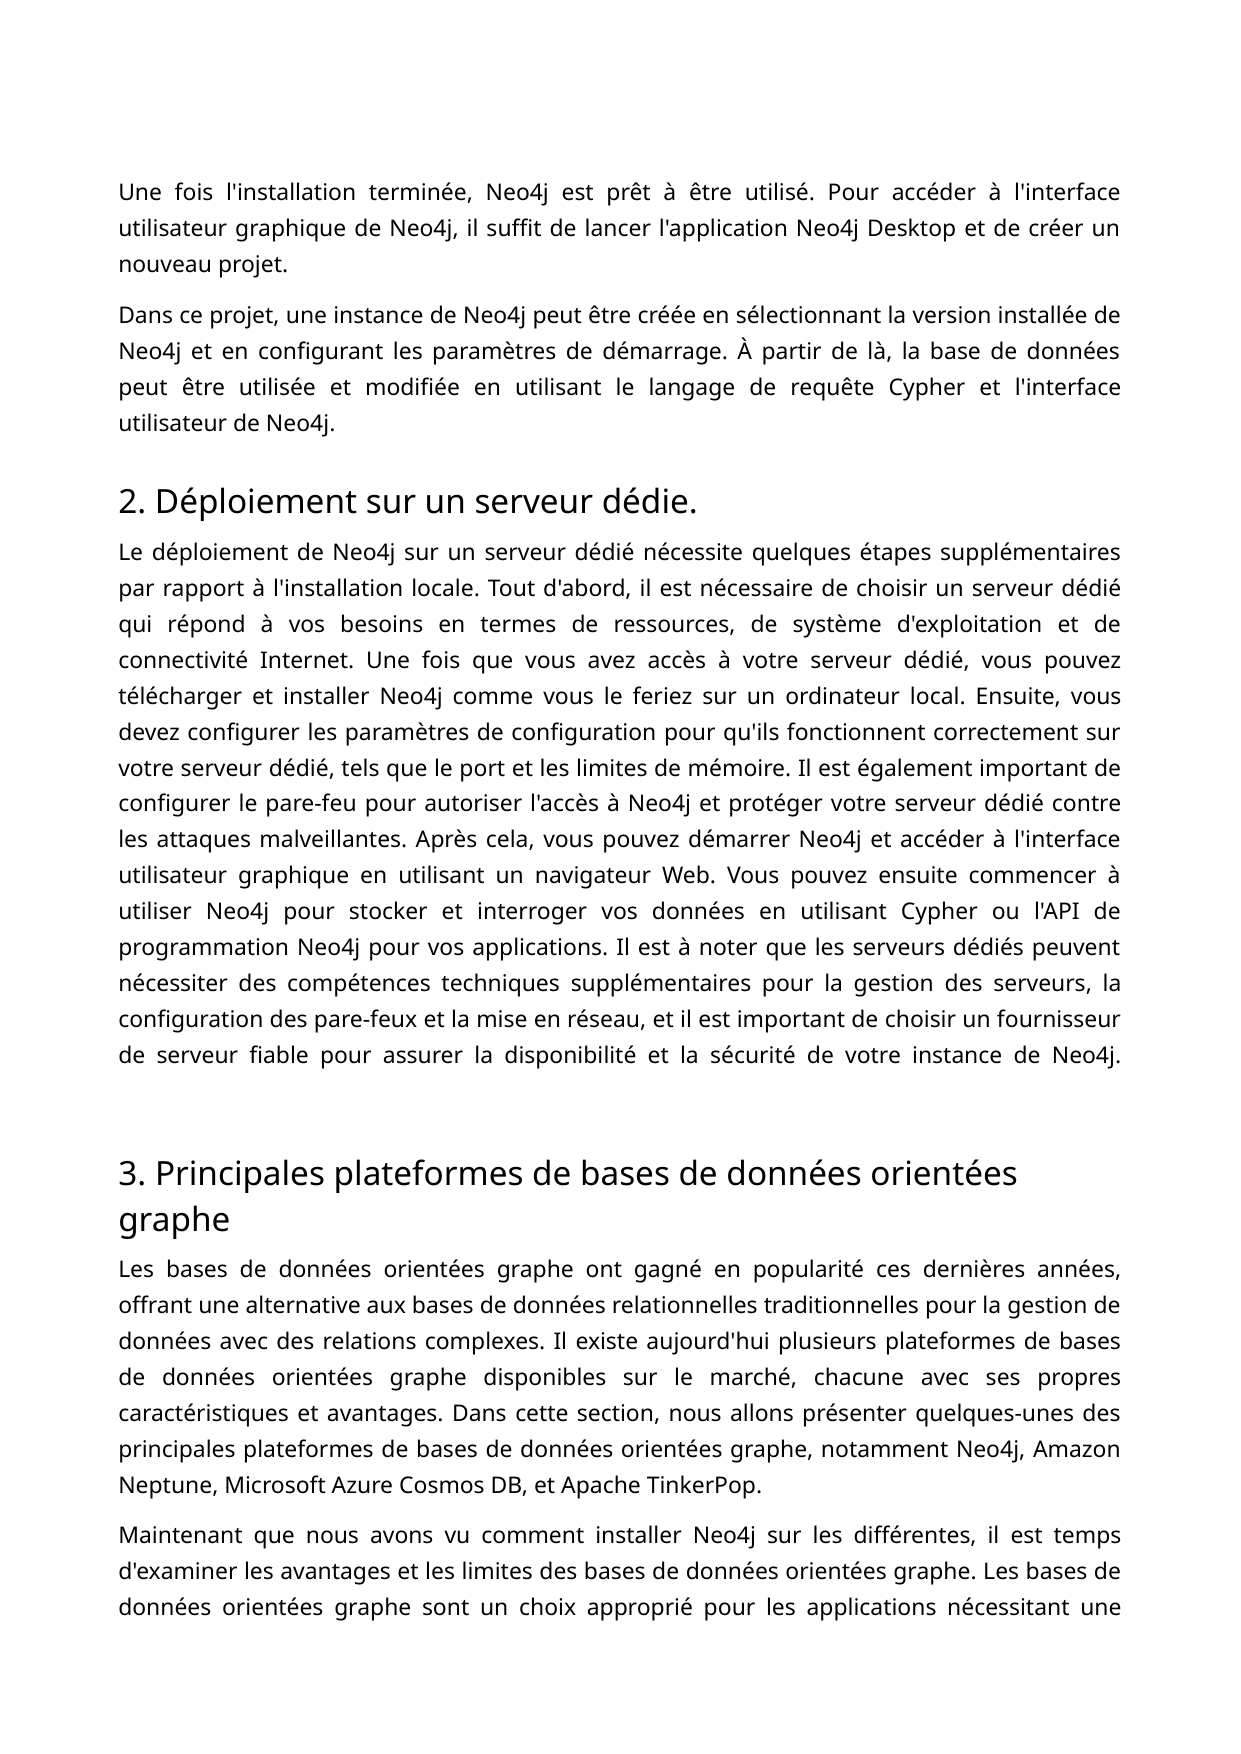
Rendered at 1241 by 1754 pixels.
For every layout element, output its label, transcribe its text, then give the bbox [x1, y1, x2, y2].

text Dans ce projet, une instance de Neo4j peut être créée en sélectionnant la version installée de Neo4j et en configurant les paramètres de démarrage. À partir de là, la base de données peut être utilisée et modifiée en utilisant le langage de requête Cypher et l'interface utilisateur de Neo4j. [118, 299, 1122, 438]
text Maintenant que nous avons vu comment installer Neo4j sur les différentes, il est temps d'examiner les avantages et les limites des bases de données orientées graphe. Les bases de données orientées graphe sont un choix approprié pour les applications nécessitant une [118, 1519, 1122, 1622]
subtitle 3. Principales plateformes de bases de données orientées graphe [118, 1150, 1122, 1241]
text Le déploiement de Neo4j sur un serveur dédié nécessite quelques étapes supplémentaires par rapport à l'installation locale. Tout d'abord, il est nécessaire de choisir un serveur dédié qui répond à vos besoins en termes de ressources, de système d'exploitation et de connectivité Internet. Une fois que vous avez accès à votre serveur dédié, vous pouvez télécharger et installer Neo4j comme vous le feriez sur un ordinateur local. Ensuite, vous devez configurer les paramètres de configuration pour qu'ils fonctionnent correctement sur votre serveur dédié, tels que le port et les limites de mémoire. Il est également important de configurer le pare-feu pour autoriser l'accès à Neo4j et protéger votre serveur dédié contre les attaques malveillantes. Après cela, vous pouvez démarrer Neo4j et accéder à l'interface utilisateur graphique en utilisant un navigateur Web. Vous pouvez ensuite commencer à utiliser Neo4j pour stocker et interroger vos données en utilisant Cypher ou l'API de programmation Neo4j pour vos applications. Il est à noter que les serveurs dédiés peuvent nécessiter des compétences techniques supplémentaires pour la gestion des serveurs, la configuration des pare-feux et la mise en réseau, et il est important de choisir un fournisseur de serveur fiable pour assurer la disponibilité et la sécurité de votre instance de Neo4j. [118, 536, 1122, 1109]
subtitle 2. Déploiement sur un serveur dédie. [118, 478, 1122, 523]
text Les bases de données orientées graphe ont gagné en popularité ces dernières années, offrant une alternative aux bases de données relationnelles traditionnelles pour la gestion de données avec des relations complexes. Il existe aujourd'hui plusieurs plateformes de bases de données orientées graphe disponibles sur le marché, chacune avec ses propres caractéristiques et avantages. Dans cette section, nous allons présenter quelques-unes des principales plateformes de bases de données orientées graphe, notamment Neo4j, Amazon Neptune, Microsoft Azure Cosmos DB, et Apache TinkerPop. [118, 1253, 1122, 1500]
text Une fois l'installation terminée, Neo4j est prêt à être utilisé. Pour accéder à l'interface utilisateur graphique de Neo4j, il suffit de lancer l'application Neo4j Desktop et de créer un nouveau projet. [118, 176, 1122, 279]
